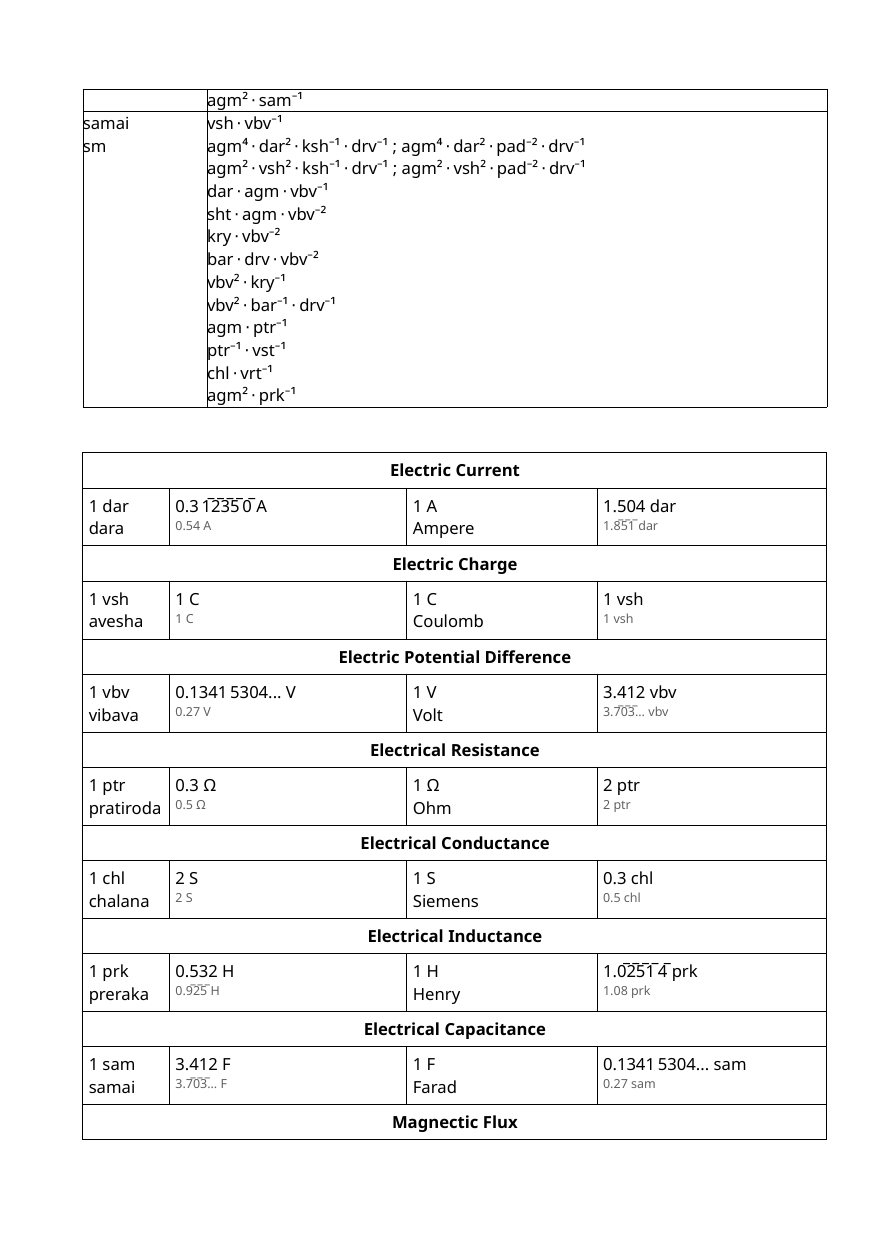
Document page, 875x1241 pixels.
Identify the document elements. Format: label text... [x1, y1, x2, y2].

table_cell 1 C Coulomb [407, 582, 597, 638]
table_cell Electrical Conductance [83, 826, 826, 860]
table_cell 1 S Siemens [407, 861, 597, 918]
table_cell 1 dar dara [83, 489, 169, 545]
table_cell Magnectic Flux [83, 1105, 826, 1139]
table_cell 1 C 1 C [170, 582, 406, 638]
table_cell 3.412 vbv 3.7̅0̅3̅... vbv [598, 675, 826, 732]
table_cell 0.532 H 0.9̅2̅5̅ H [170, 954, 406, 1011]
table_cell 2 S 2 S [170, 861, 406, 918]
table_cell 1 vsh avesha [83, 582, 169, 638]
table_cell 1 Ω Ohm [407, 768, 597, 825]
table_cell agm² ⋅ sam⁻¹ [208, 90, 827, 111]
table_cell 1 A Ampere [407, 489, 597, 545]
table_cell 1 V Volt [407, 675, 597, 732]
table_cell 0.1341 5304... sam 0.27 sam [598, 1047, 826, 1104]
table_cell Electric Charge [83, 546, 826, 581]
table_cell 1 H Henry [407, 954, 597, 1011]
table_cell 1.0̅2̅5̅1̅ 4̅ prk 1.08 prk [598, 954, 826, 1011]
table_cell 1 vbv vibava [83, 675, 169, 732]
table_cell 0.3 Ω 0.5 Ω [170, 768, 406, 825]
table_cell [84, 90, 207, 111]
table_cell 1.504 dar 1.8̅5̅1̅ dar [598, 489, 826, 545]
table_cell 0.3 1̅2̅3̅5̅ 0̅ A 0.54 A [170, 489, 406, 545]
table_cell samai sm [84, 112, 207, 407]
table_cell 3.412 F 3.7̅0̅3̅... F [170, 1047, 406, 1104]
table_cell vsh ⋅ vbv⁻¹ agm⁴ ⋅ dar² ⋅ ksh⁻¹ ⋅ drv⁻¹ ; agm⁴ ⋅ dar² ⋅ pad⁻² ⋅ drv⁻¹ agm² ⋅ vsh² ⋅ ksh⁻¹ ⋅ drv⁻¹ ; agm² ⋅ vsh² ⋅ pad⁻² ⋅ drv⁻¹ dar ⋅ agm ⋅ vbv⁻¹ sht ⋅ agm ⋅ vbv⁻² kry ⋅ vbv⁻² bar ⋅ drv ⋅ vbv⁻² vbv² ⋅ kry⁻¹ vbv² ⋅ bar⁻¹ ⋅ drv⁻¹ agm ⋅ ptr⁻¹ ptr⁻¹ ⋅ vst⁻¹ chl ⋅ vrt⁻¹ agm² ⋅ prk⁻¹ [208, 112, 827, 407]
table_cell 1 F Farad [407, 1047, 597, 1104]
table_cell 1 prk preraka [83, 954, 169, 1011]
table_cell 0.3 chl 0.5 chl [598, 861, 826, 918]
table_cell Electrical Resistance [83, 733, 826, 767]
table_cell Electrical Inductance [83, 919, 826, 953]
table_cell Electrical Capacitance [83, 1012, 826, 1046]
table_cell Electric Potential Difference [83, 640, 826, 674]
table_header Electric Current [83, 453, 826, 487]
table_cell 1 chl chalana [83, 861, 169, 918]
table_cell 0.1341 5304... V 0.27 V [170, 675, 406, 732]
table_cell 1 vsh 1 vsh [598, 582, 826, 638]
table_cell 1 sam samai [83, 1047, 169, 1104]
table_cell 1 ptr pratiroda [83, 768, 169, 825]
table_cell 2 ptr 2 ptr [598, 768, 826, 825]
